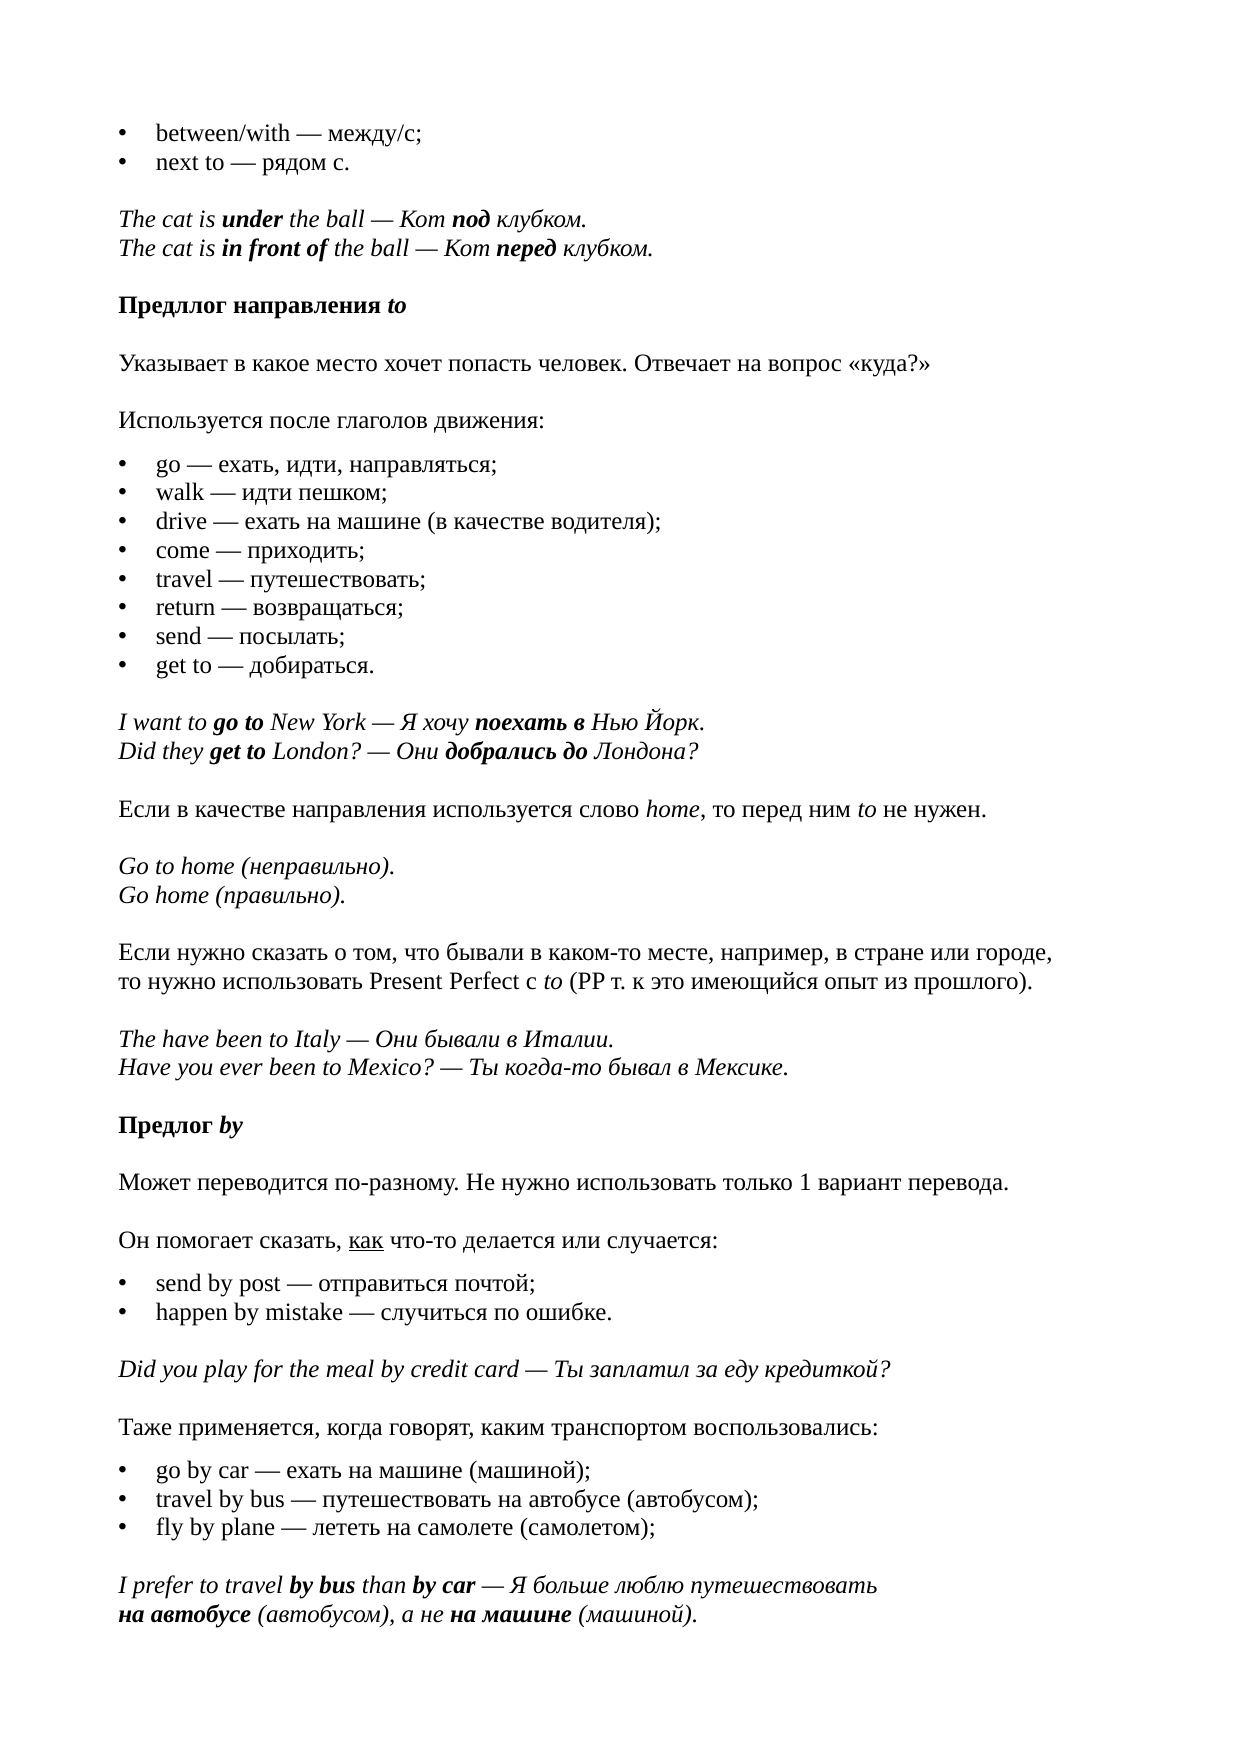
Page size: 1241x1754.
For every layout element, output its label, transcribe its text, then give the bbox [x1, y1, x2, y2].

list go — ехать, идти, направляться; [118, 449, 1122, 477]
text Go home (правильно). [118, 880, 1122, 909]
text I want to go to New York — Я хочу поехать в Нью Йорк. [118, 707, 1122, 736]
list fly by plane — лететь на самолете (самолетом); [118, 1512, 1122, 1541]
list drive — ехать на машине (в качестве водителя); [118, 506, 1122, 535]
text то нужно использовать Present Perfect с to (PP т. к это имеющийся опыт из прошлого). [118, 966, 1122, 995]
text Используется после глаголов движения: [118, 406, 1122, 434]
list send by post — отправиться почтой; [118, 1268, 1122, 1297]
text The have been to Italy — Они бывали в Италии. [118, 1024, 1122, 1052]
list send — посылать; [118, 621, 1122, 650]
list travel by bus — путешествовать на автобусе (автобусом); [118, 1484, 1122, 1512]
text Go to home (неправильно). [118, 851, 1122, 880]
list walk — идти пешком; [118, 477, 1122, 506]
text Предлог by [118, 1110, 1122, 1139]
text Может переводится по-разному. Не нужно использовать только 1 вариант перевода. [118, 1167, 1122, 1196]
list get to — добираться. [118, 650, 1122, 679]
text The cat is under the ball — Кот под клубком. [118, 204, 1122, 233]
text Таже применяется, когда говорят, каким транспортом воспользовались: [118, 1412, 1122, 1441]
text Did you play for the meal by credit card — Ты заплатил за еду кредиткой? [118, 1354, 1122, 1383]
text Указывает в какое место хочет попасть человек. Отвечает на вопрос «куда?» [118, 348, 1122, 377]
text I prefer to travel by bus than by car — Я больше люблю путешествовать [118, 1570, 1122, 1599]
list next to — рядом с. [118, 147, 1122, 176]
text Предллог направления to [118, 291, 1122, 319]
list travel — путешествовать; [118, 564, 1122, 592]
text Have you ever been to Mexico? — Ты когда-то бывал в Мексике. [118, 1052, 1122, 1081]
text Если в качестве направления используется слово home, то перед ним to не нужен. [118, 794, 1122, 822]
list come — приходить; [118, 535, 1122, 564]
text на автобусе (автобусом), а не на машине (машиной). [118, 1599, 1122, 1627]
list go by car — ехать на машине (машиной); [118, 1455, 1122, 1484]
text Он помогает сказать, как что-то делается или случается: [118, 1225, 1122, 1254]
list between/with — между/c; [118, 118, 1122, 147]
text The cat is in front of the ball — Кот перед клубком. [118, 233, 1122, 262]
text Если нужно сказать о том, что бывали в каком-то месте, например, в стране или городе, [118, 937, 1122, 966]
text Did they get to London? — Они добрались до Лондона? [118, 736, 1122, 765]
list return — возвращаться; [118, 592, 1122, 621]
list happen by mistake — случиться по ошибке. [118, 1297, 1122, 1326]
